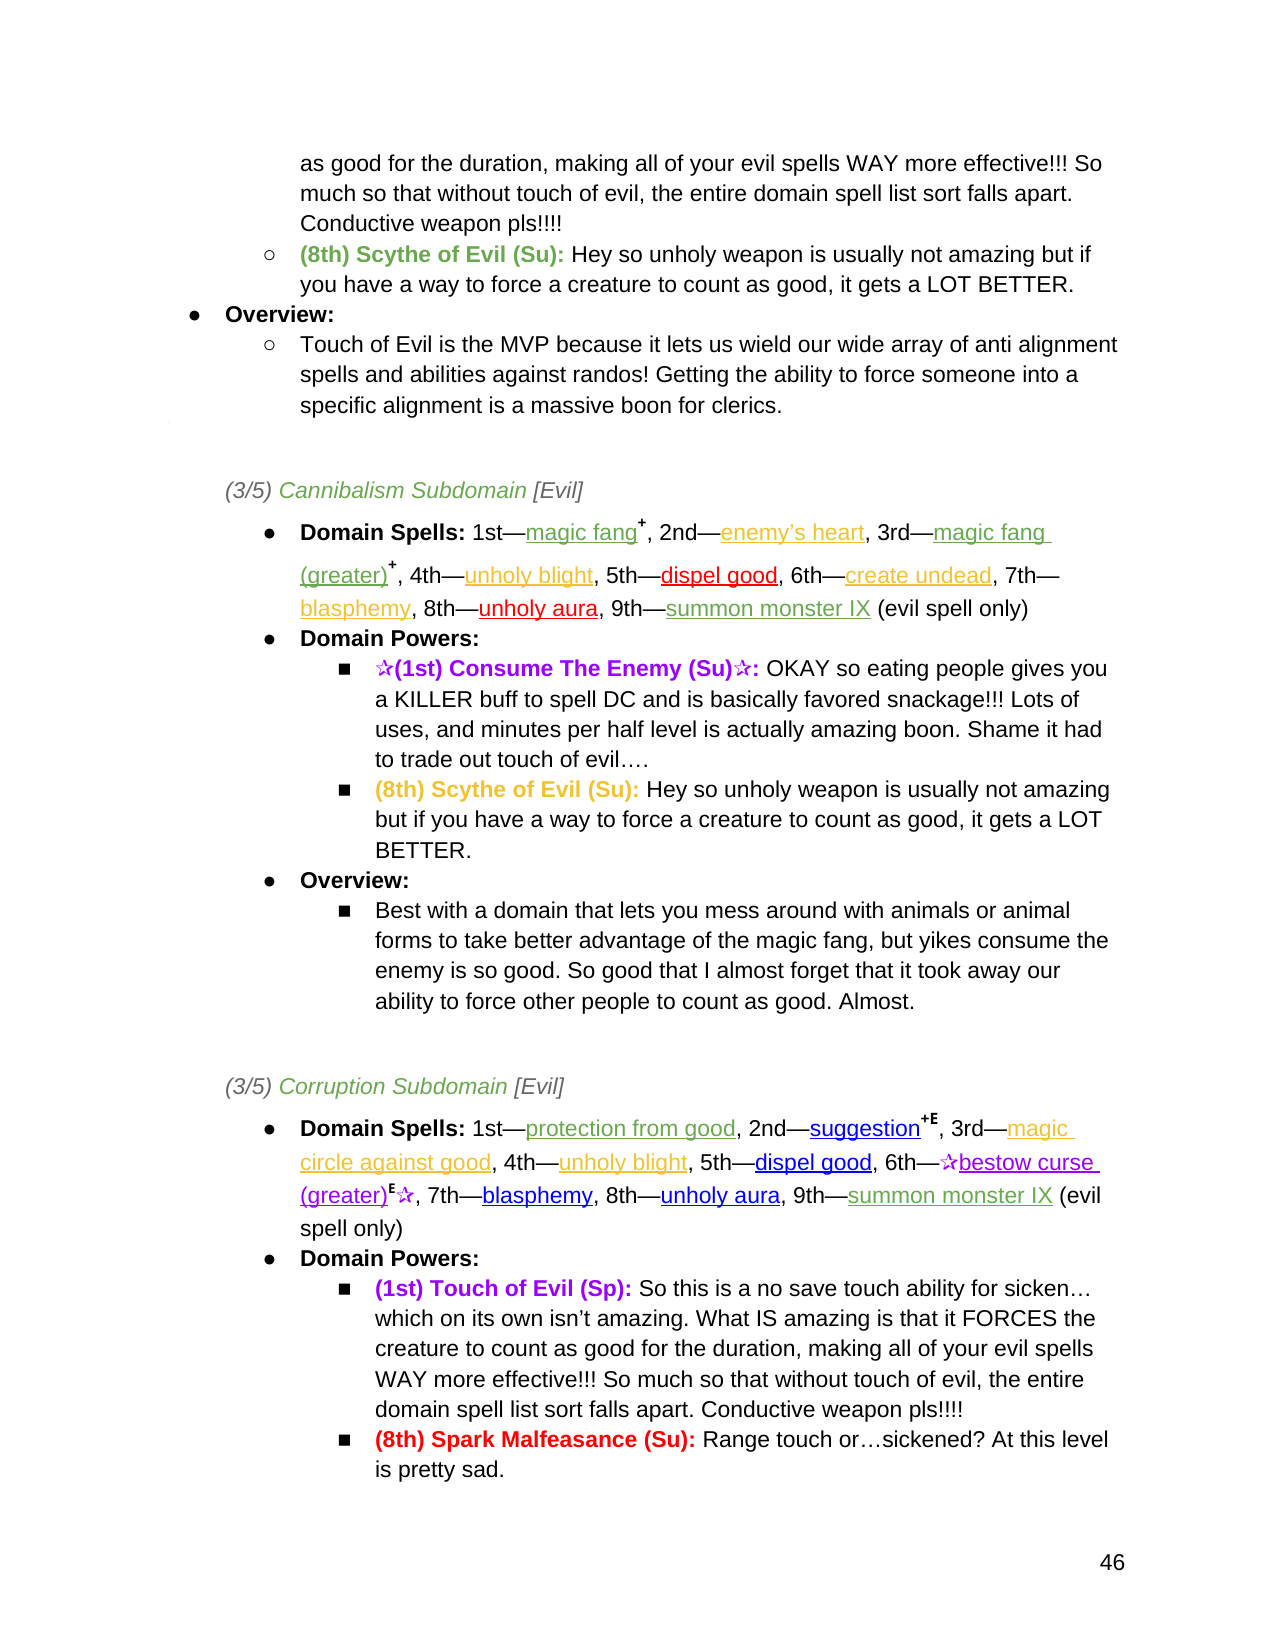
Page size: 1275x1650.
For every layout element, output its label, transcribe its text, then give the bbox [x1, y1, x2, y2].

list Touch of Evil is the MVP because it lets us wield our wide array of anti alignment spells and abilities against randos! Getting the ability to force someone into a specific alignment is a massive boon for clerics. [262, 331, 1125, 418]
list (8th) Scythe of Evil (Su): Hey so unholy weapon is usually not amazing but if you have a way to force a creature to count as good, it gets a LOT BETTER. [262, 241, 1125, 297]
list Domain Spells: 1st—magic fang+, 2nd—enemy’s heart, 3rd—magic fang (greater)+, 4th—unholy blight, 5th—dispel good, 6th—create undead, 7th—blasphemy, 8th—unholy aura, 9th—summon monster IX (evil spell only) [262, 512, 1125, 621]
list ✰(1st) Consume The Enemy (Su)✰: OKAY so eating people gives you a KILLER buff to spell DC and is basically favored snackage!!! Lots of uses, and minutes per half level is actually amazing boon. Shame it had to trade out touch of evil…. [337, 655, 1125, 772]
list Domain Powers: [262, 1245, 1125, 1271]
list Overview: [187, 301, 1125, 327]
subtitle (3/5) Cannibalism Subdomain [Evil] [225, 477, 1125, 503]
list (8th) Scythe of Evil (Su): Hey so unholy weapon is usually not amazing but if you have a way to force a creature to count as good, it gets a LOT BETTER. [337, 776, 1125, 863]
list Domain Powers: [262, 625, 1125, 651]
list (1st) Touch of Evil (Sp): So this is a no save touch ability for sicken…which on its own isn’t amazing. What IS amazing is that it FORCES the creature to count as good for the duration, making all of your evil spells WAY more effective!!! So much so that without touch of evil, the entire domain spell list sort falls apart. Conductive weapon pls!!!! [337, 1275, 1125, 1422]
list Best with a domain that lets you mess around with animals or animal forms to take better advantage of the magic fang, but yikes consume the enemy is so good. So good that I almost forget that it took away our ability to force other people to count as good. Almost. [337, 897, 1125, 1014]
subtitle (3/5) Corruption Subdomain [Evil] [225, 1073, 1125, 1099]
list Domain Spells: 1st—protection from good, 2nd—suggestion+E, 3rd—magic circle against good, 4th—unholy blight, 5th—dispel good, 6th—✰bestow curse (greater)E✰, 7th—blasphemy, 8th—unholy aura, 9th—summon monster IX (evil spell only) [262, 1108, 1125, 1241]
list as good for the duration, making all of your evil spells WAY more effective!!! So much so that without touch of evil, the entire domain spell list sort falls apart. Conductive weapon pls!!!! [262, 150, 1125, 237]
list Overview: [262, 867, 1125, 893]
list (8th) Spark Malfeasance (Su): Range touch or…sickened? At this level is pretty sad. [337, 1426, 1125, 1483]
